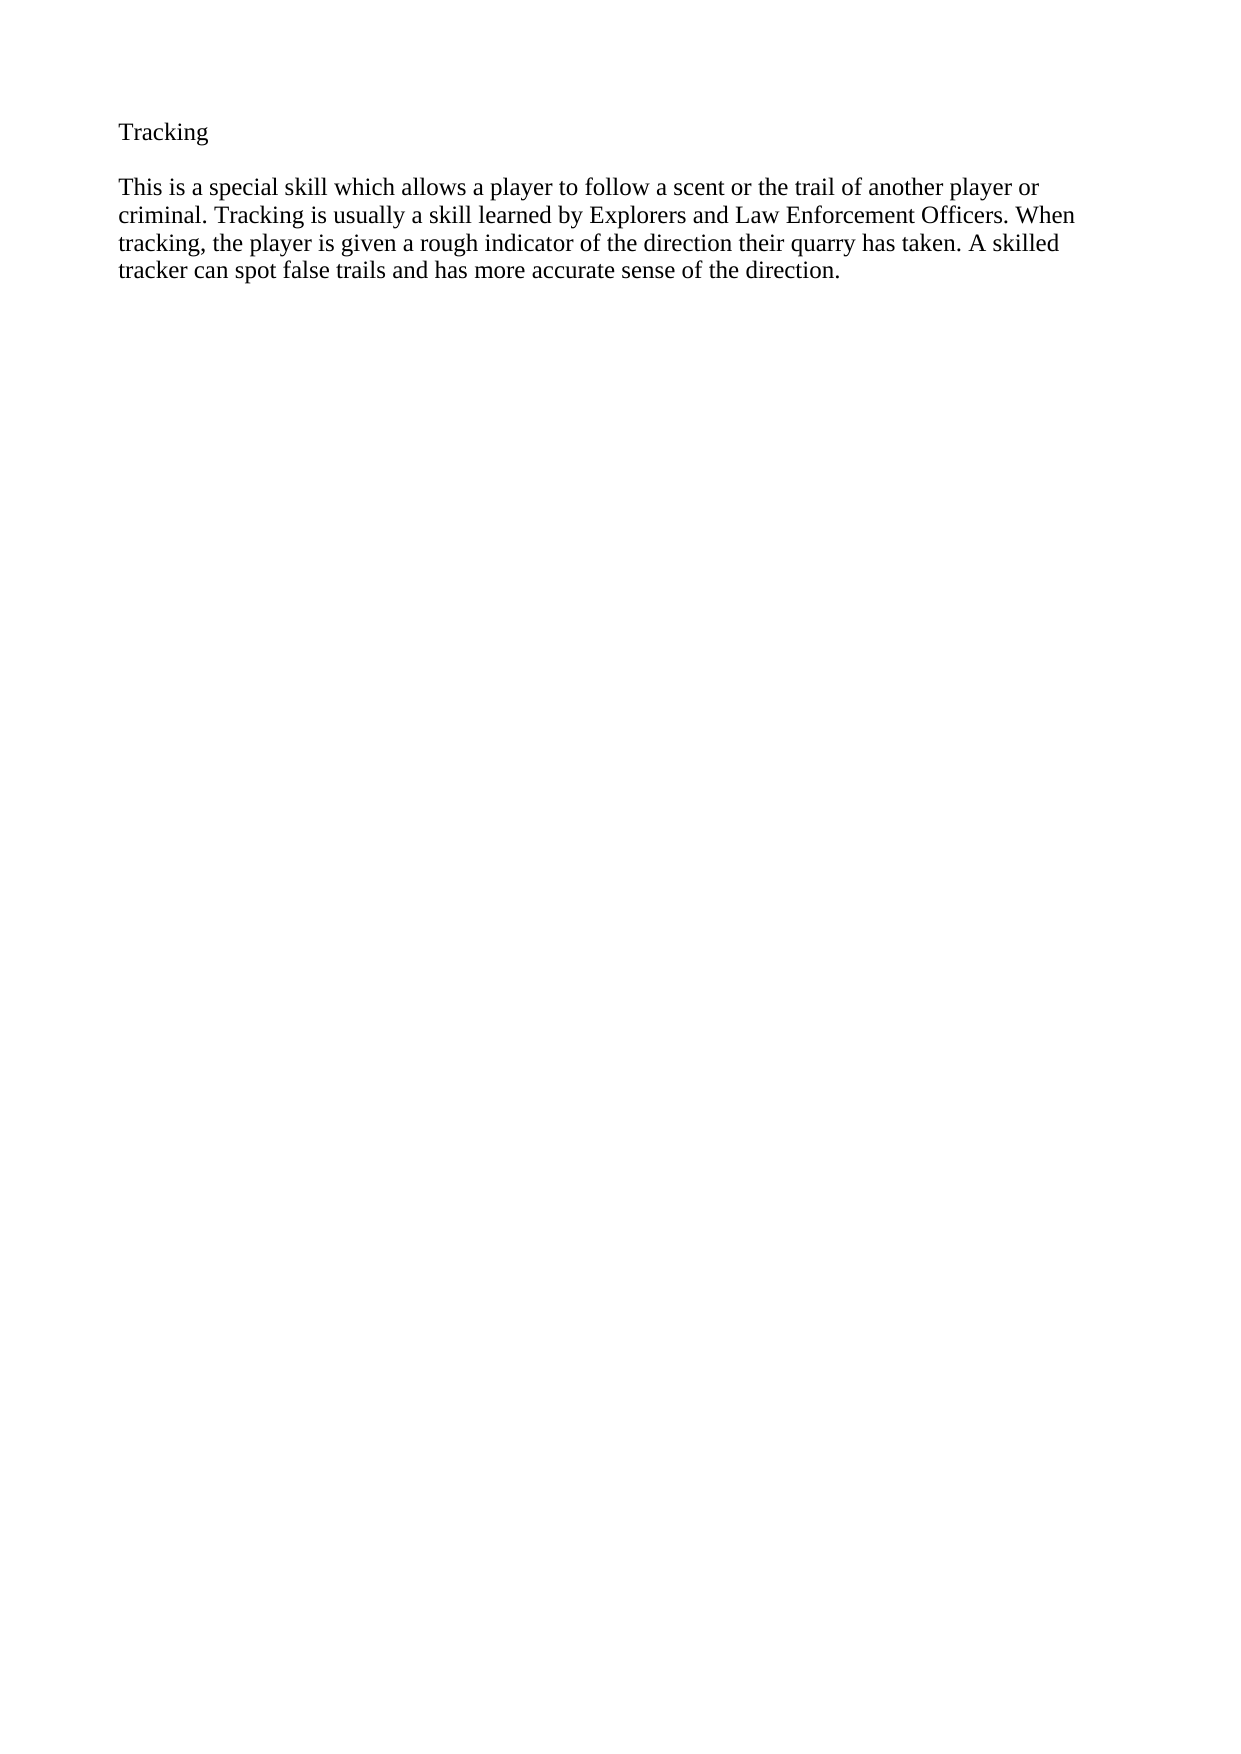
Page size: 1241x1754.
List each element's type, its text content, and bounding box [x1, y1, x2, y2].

text Tracking [118, 118, 1122, 146]
text This is a special skill which allows a player to follow a scent or the trail of another player or criminal. Tracking is usually a skill learned by Explorers and Law Enforcement Officers. When tracking, the player is given a rough indicator of the direction their quarry has taken. A skilled tracker can spot false trails and has more accurate sense of the direction. [118, 173, 1122, 284]
